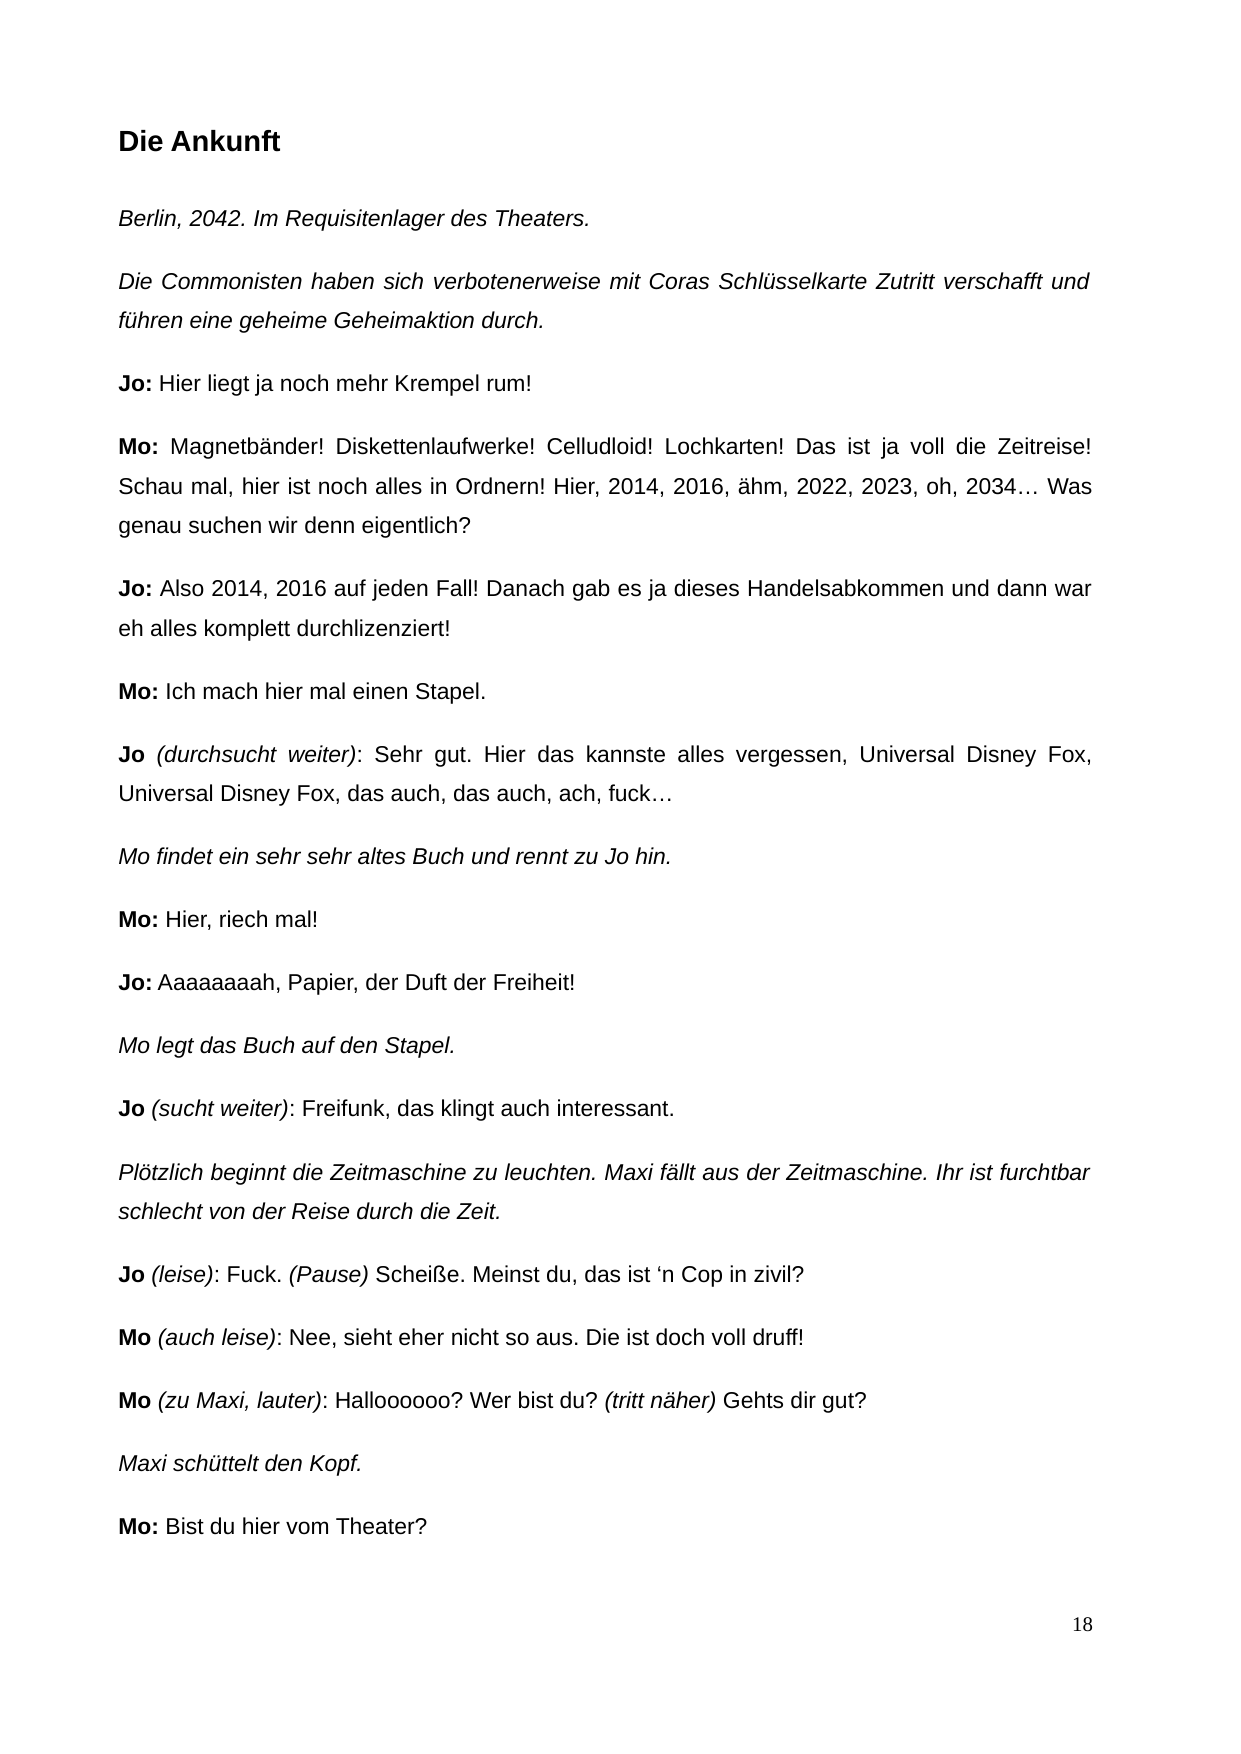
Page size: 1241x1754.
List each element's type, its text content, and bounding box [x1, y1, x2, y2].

subtitle Die Ankunft [118, 124, 1122, 158]
text Mo: Ich mach hier mal einen Stapel. [118, 678, 1093, 704]
text Jo: Hier liegt ja noch mehr Krempel rum! [118, 370, 1093, 397]
text Mo: Magnetbänder! Diskettenlaufwerke! Celludloid! Lochkarten! Das ist ja voll die Zeitreise! Schau mal, hier ist noch alles in Ordnern! Hier, 2014, 2016, ähm, 2022, 2023, oh, 2034… Was genau suchen wir denn eigentlich? [118, 433, 1093, 539]
text Jo: Also 2014, 2016 auf jeden Fall! Danach gab es ja dieses Handelsabkommen und dann war eh alles komplett durchlizenziert! [118, 575, 1093, 641]
text Mo: Bist du hier vom Theater? [118, 1513, 1093, 1539]
text Maxi schüttelt den Kopf. [118, 1450, 1093, 1476]
text Plötzlich beginnt die Zeitmaschine zu leuchten. Maxi fällt aus der Zeitmaschine. Ihr ist furchtbar schlecht von der Reise durch die Zeit. [118, 1158, 1093, 1224]
text Mo (zu Maxi, lauter): Halloooooo? Wer bist du? (tritt näher) Gehts dir gut? [118, 1387, 1093, 1413]
text Mo findet ein sehr sehr altes Buch und rennt zu Jo hin. [118, 843, 1093, 870]
text Jo (leise): Fuck. (Pause) Scheiße. Meinst du, das ist ‘n Cop in zivil? [118, 1261, 1093, 1287]
text Mo legt das Buch auf den Stapel. [118, 1032, 1093, 1059]
text Die Commonisten haben sich verbotenerweise mit Coras Schlüsselkarte Zutritt verschafft und führen eine geheime Geheimaktion durch. [118, 268, 1093, 334]
text Mo (auch leise): Nee, sieht eher nicht so aus. Die ist doch voll druff! [118, 1324, 1093, 1350]
text Mo: Hier, riech mal! [118, 906, 1093, 933]
text Jo (durchsucht weiter): Sehr gut. Hier das kannste alles vergessen, Universal Disney Fox, Universal Disney Fox, das auch, das auch, ach, fuck… [118, 741, 1093, 807]
text Jo (sucht weiter): Freifunk, das klingt auch interessant. [118, 1095, 1093, 1122]
text Berlin, 2042. Im Requisitenlager des Theaters. [118, 205, 1093, 231]
text Jo: Aaaaaaaah, Papier, der Duft der Freiheit! [118, 969, 1093, 996]
